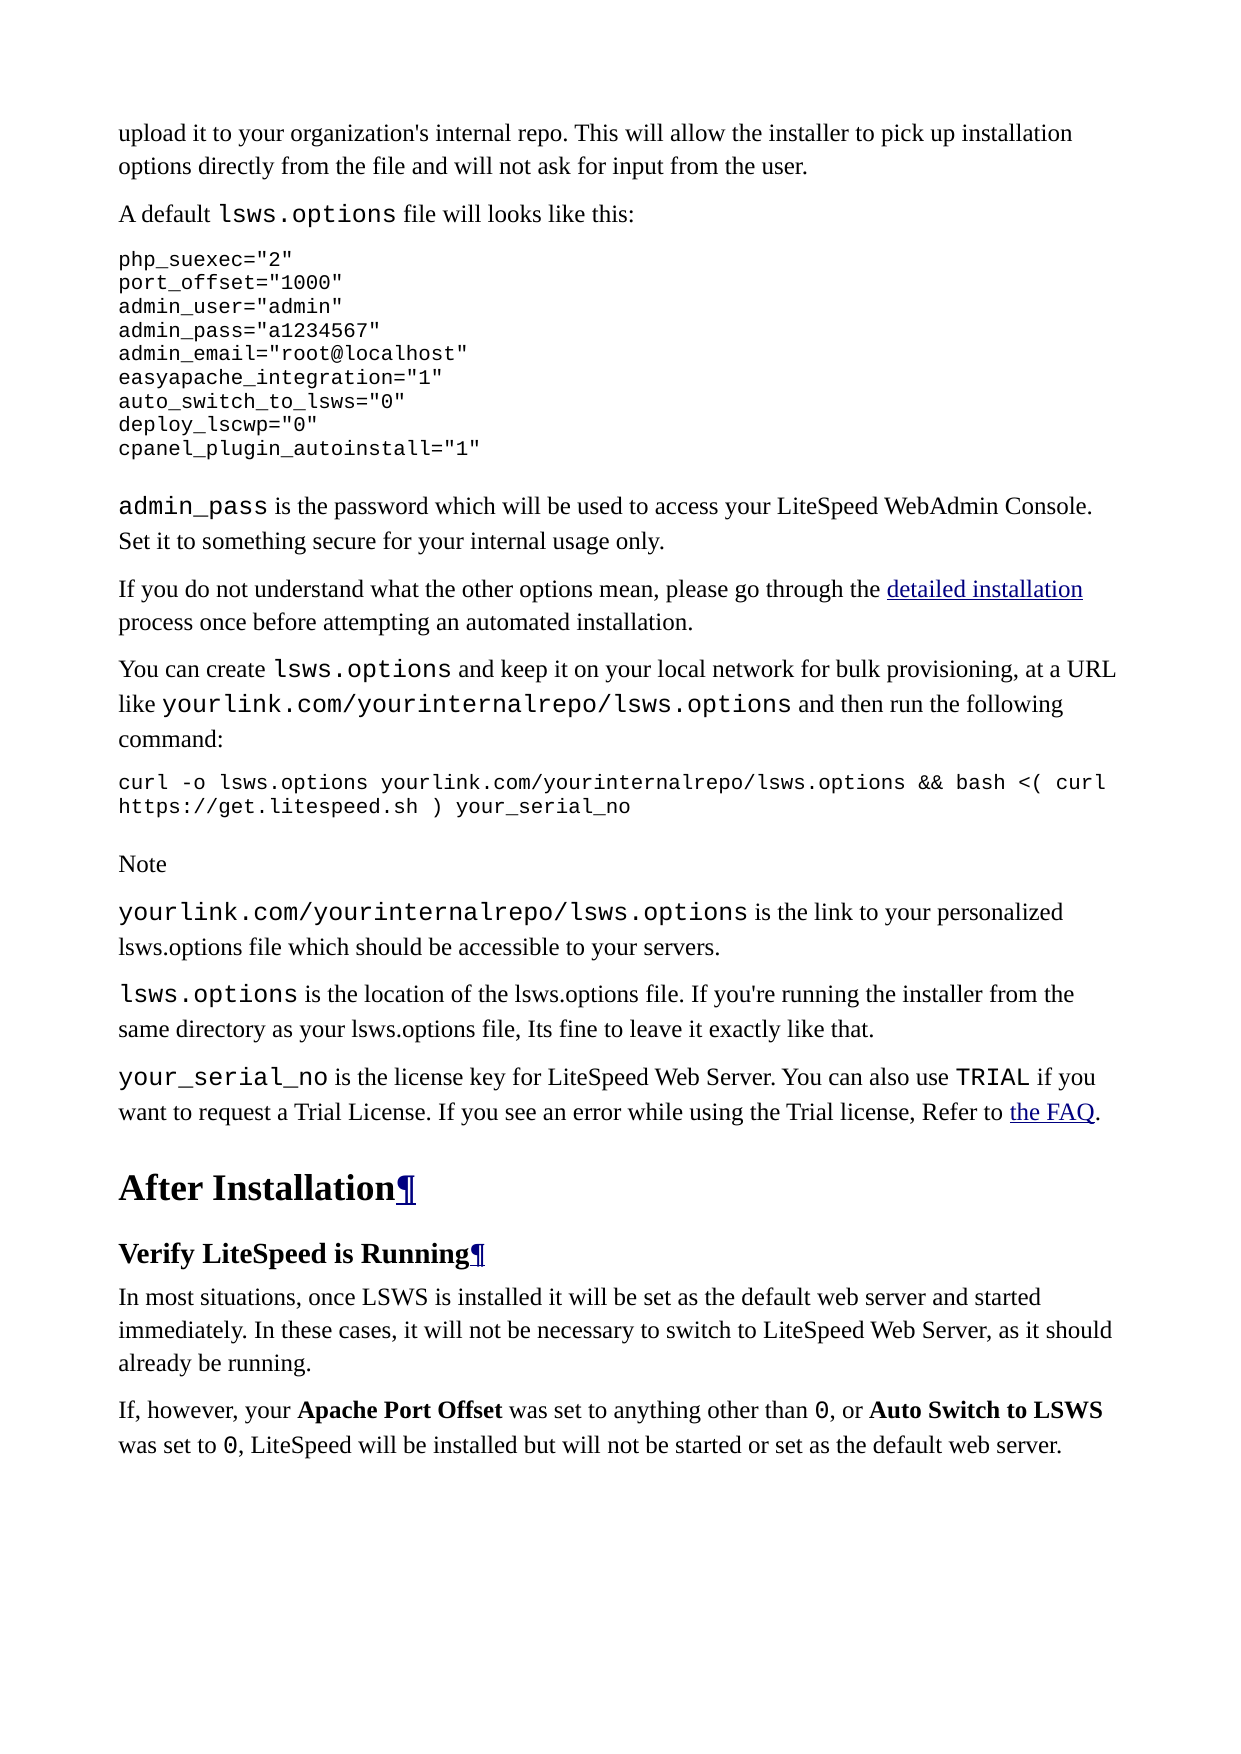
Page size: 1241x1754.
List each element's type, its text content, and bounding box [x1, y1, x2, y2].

text upload it to your organization's internal repo. This will allow the installer to pick up installation options directly from the file and will not ask for input from the user. [118, 118, 1122, 180]
text auto_switch_to_lsws="0" [118, 391, 1122, 414]
text admin_pass="a1234567" [118, 320, 1122, 343]
text php_suexec="2" [118, 249, 1122, 272]
text cpanel_plugin_autoinstall="1" [118, 438, 1122, 462]
text your_serial_no is the license key for LiteSpeed Web Server. You can also use TRIAL if you want to request a Trial License. If you see an error while using the Trial license, Refer to the FAQ. [118, 1062, 1122, 1126]
text admin_user="admin" [118, 296, 1122, 320]
text You can create lsws.options and keep it on your local network for bulk provisioning, at a URL like yourlink.com/yourinternalrepo/lsws.options and then run the following command: [118, 654, 1122, 753]
text yourlink.com/yourinternalrepo/lsws.options is the link to your personalized lsws.options file which should be accessible to your servers. [118, 897, 1122, 960]
text lsws.options is the location of the lsws.options file. If you're running the installer from the same directory as your lsws.options file, Its fine to leave it exactly like that. [118, 979, 1122, 1043]
text curl -o lsws.options yourlink.com/yourinternalrepo/lsws.options && bash <( curl https://get.litespeed.sh ) your_serial_no [118, 772, 1122, 819]
text If you do not understand what the other options mean, please go through the detailed installation process once before attempting an automated installation. [118, 574, 1122, 636]
text admin_email="root@localhost" [118, 343, 1122, 367]
text port_offset="1000" [118, 272, 1122, 296]
text admin_pass is the password which will be used to access your LiteSpeed WebAdmin Console. Set it to something secure for your internal usage only. [118, 491, 1122, 555]
text deploy_lscwp="0" [118, 414, 1122, 438]
subtitle After Installation¶ [118, 1166, 1122, 1209]
text If, however, your Apache Port Offset was set to anything other than 0, or Auto Switch to LSWS was set to 0, LiteSpeed will be installed but will not be started or set as the default web server. [118, 1395, 1122, 1461]
text easyapache_integration="1" [118, 367, 1122, 391]
subtitle Verify LiteSpeed is Running¶ [118, 1236, 1122, 1269]
text A default lsws.options file will looks like this: [118, 199, 1122, 229]
text In most situations, once LSWS is installed it will be set as the default web server and started immediately. In these cases, it will not be necessary to switch to LiteSpeed Web Server, as it should already be running. [118, 1282, 1122, 1377]
text Note [118, 849, 1122, 878]
